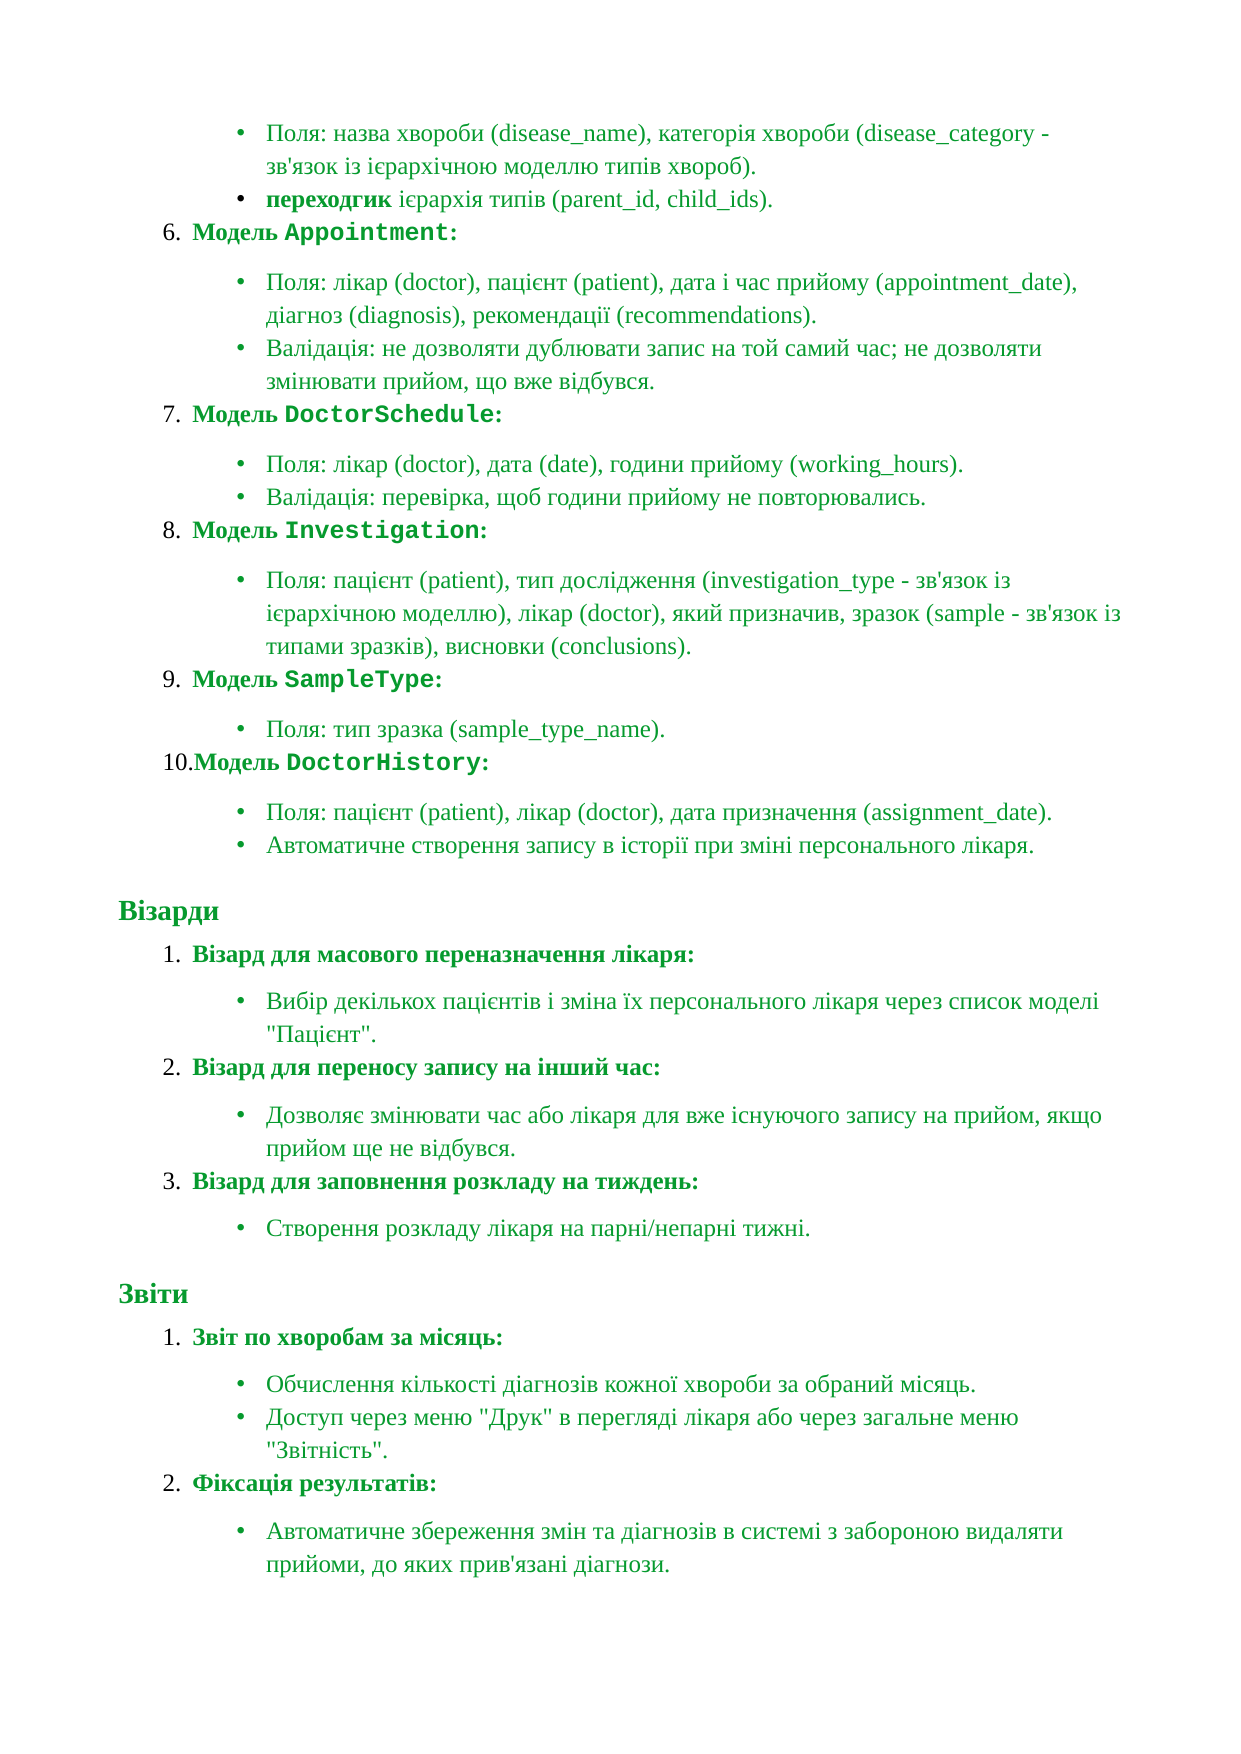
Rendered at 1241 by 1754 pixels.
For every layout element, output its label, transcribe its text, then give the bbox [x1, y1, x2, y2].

list Поля: пацієнт (patient), тип дослідження (investigation_type - зв'язок із ієрархічною моделлю), лікар (doctor), який призначив, зразок (sample - зв'язок із типами зразків), висновки (conclusions). [236, 565, 1122, 660]
list Вибір декількох пацієнтів і зміна їх персонального лікаря через список моделі "Пацієнт". [236, 986, 1122, 1048]
list Модель SampleType: [162, 664, 1122, 695]
list Створення розкладу лікаря на парні/непарні тижні. [236, 1213, 1122, 1242]
list Поля: назва хвороби (disease_name), категорія хвороби (disease_category - зв'язок із ієрархічною моделлю типів хвороб). [236, 118, 1122, 180]
list Поля: лікар (doctor), дата (date), години прийому (working_hours). [236, 449, 1122, 478]
subtitle Візарди [118, 893, 1122, 926]
list Валідація: не дозволяти дублювати запис на той самий час; не дозволяти змінювати прийом, що вже відбувся. [236, 333, 1122, 395]
list Дозволяє змінювати час або лікаря для вже існуючого запису на прийом, якщо прийом ще не відбувся. [236, 1100, 1122, 1162]
list Модель Investigation: [162, 515, 1122, 546]
list Доступ через меню "Друк" в перегляді лікаря або через загальне меню "Звітність". [236, 1402, 1122, 1464]
list Поля: пацієнт (patient), лікар (doctor), дата призначення (assignment_date). [236, 797, 1122, 826]
list Візард для заповнення розкладу на тиждень: [162, 1166, 1122, 1195]
list Візард для переносу запису на інший час: [162, 1052, 1122, 1081]
list Автоматичне створення запису в історії при зміні персонального лікаря. [236, 830, 1122, 859]
list Звіт по хворобам за місяць: [162, 1322, 1122, 1351]
list Модель DoctorSchedule: [162, 399, 1122, 430]
subtitle Звіти [118, 1276, 1122, 1309]
list Поля: тип зразка (sample_type_name). [236, 714, 1122, 743]
list Модель DoctorHistory: [162, 747, 1122, 778]
list Валідація: перевірка, щоб години прийому не повторювались. [236, 482, 1122, 511]
list Поля: лікар (doctor), пацієнт (patient), дата і час прийому (appointment_date), діагноз (diagnosis), рекомендації (recommendations). [236, 267, 1122, 329]
list Обчислення кількості діагнозів кожної хвороби за обраний місяць. [236, 1369, 1122, 1398]
list Візард для масового переназначення лікаря: [162, 939, 1122, 967]
list Автоматичне збереження змін та діагнозів в системі з забороною видаляти прийоми, до яких прив'язані діагнози. [236, 1516, 1122, 1578]
list Фіксація результатів: [162, 1468, 1122, 1497]
list переходгик ієрархія типів (parent_id, child_ids). [236, 184, 1122, 213]
list Модель Appointment: [162, 217, 1122, 248]
